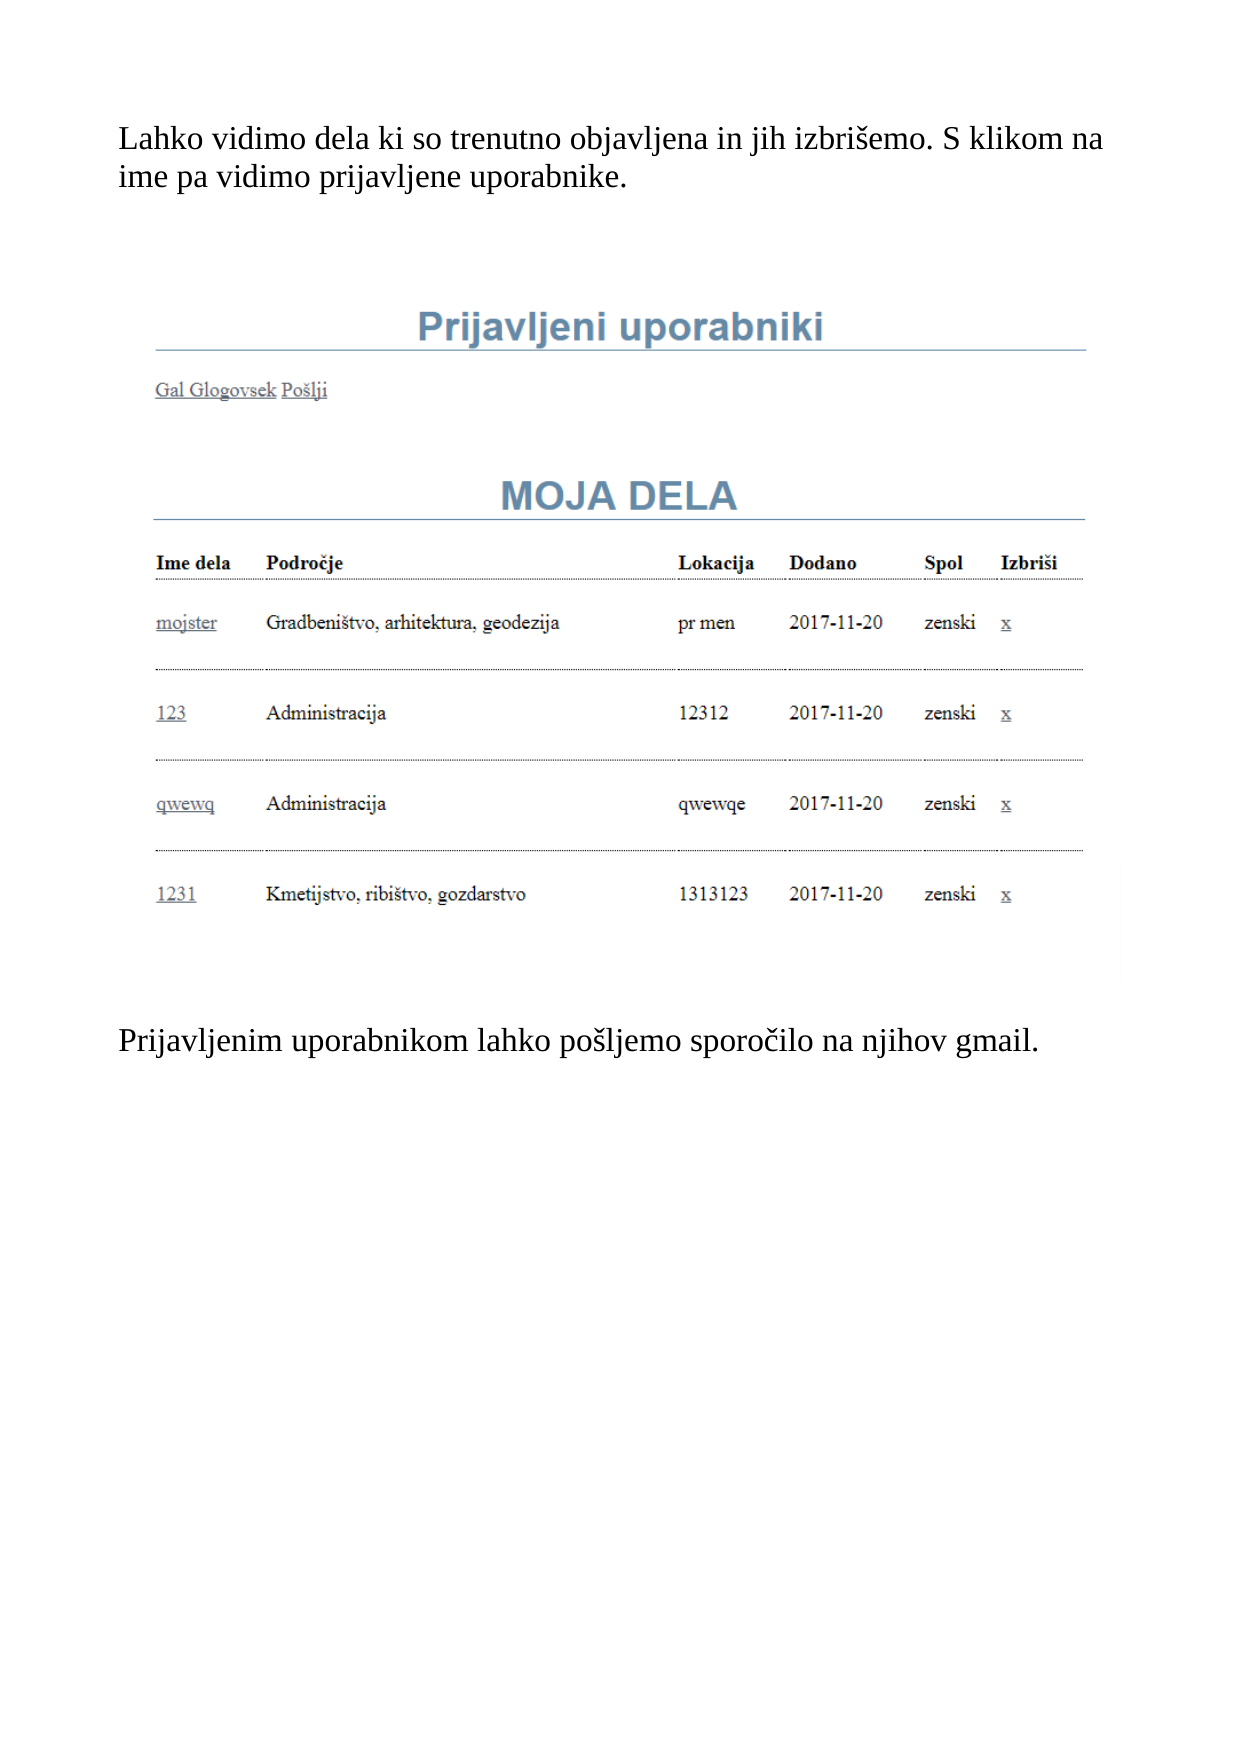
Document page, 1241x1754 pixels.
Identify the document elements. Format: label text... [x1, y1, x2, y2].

text Prijavljenim uporabnikom lahko pošljemo sporočilo na njihov gmail. [118, 1021, 1122, 1059]
text Lahko vidimo dela ki so trenutno objavljena in jih izbrišemo. S klikom na ime pa vidimo prijavljene uporabnike. [118, 118, 1122, 195]
picture [118, 233, 1123, 983]
